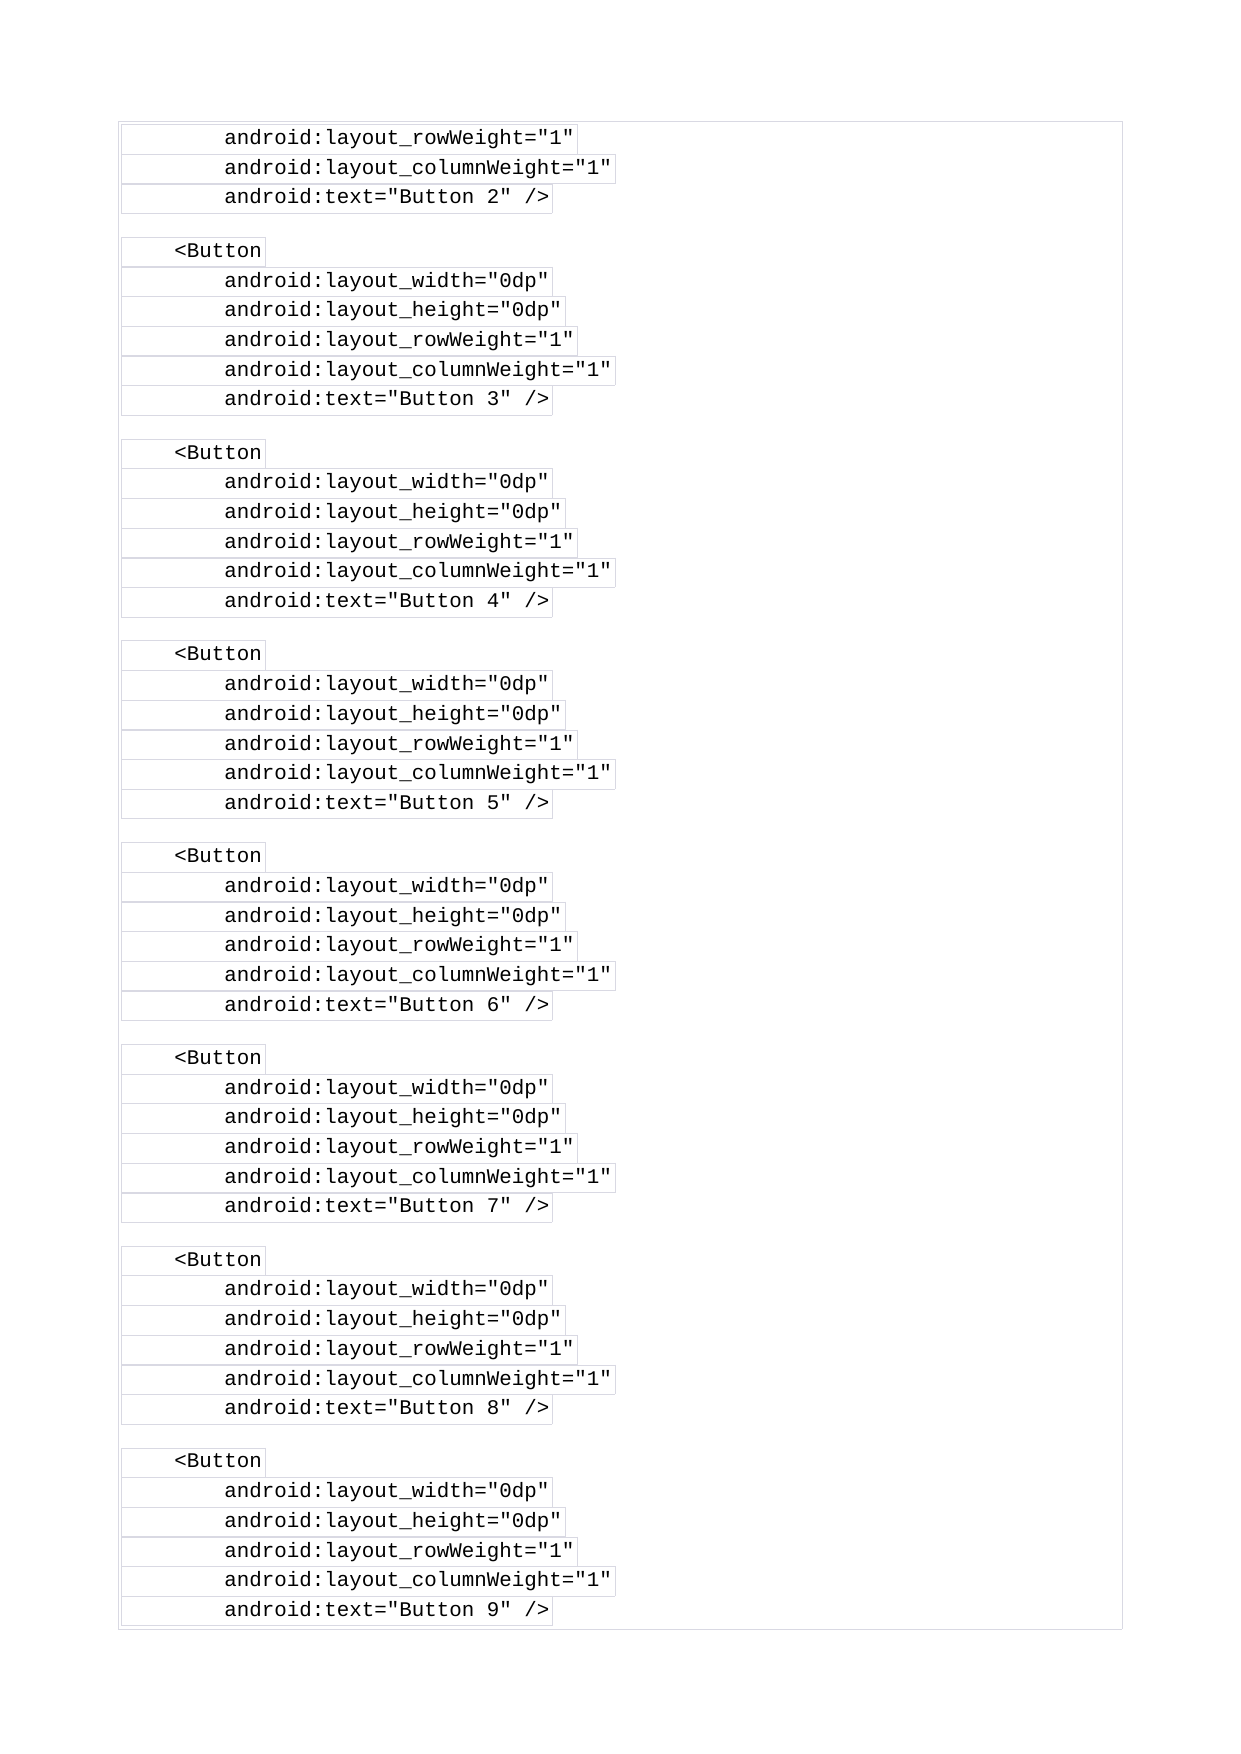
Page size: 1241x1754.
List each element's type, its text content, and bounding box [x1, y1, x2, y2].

text android:layout_rowWeight="1" [566, 928, 1122, 958]
text android:layout_height="0dp" [122, 499, 565, 525]
text android:layout_height="0dp" [553, 495, 1122, 525]
text android:layout_width="0dp" [122, 671, 552, 697]
text android:layout_rowWeight="1" [122, 1538, 577, 1563]
text android:layout_columnWeight="1" [122, 357, 615, 382]
text android:layout_rowWeight="1" [122, 1336, 577, 1361]
text <Button [119, 1243, 1122, 1272]
text android:layout_columnWeight="1" [122, 1366, 615, 1391]
text android:layout_rowWeight="1" [122, 327, 577, 353]
text android:layout_columnWeight="1" [578, 1563, 1122, 1593]
text android:layout_height="0dp" [553, 293, 1122, 323]
text android:text="Button 3" /> [122, 382, 1122, 415]
text android:layout_columnWeight="1" [122, 1567, 615, 1593]
text android:layout_height="0dp" [553, 898, 1122, 928]
text [553, 988, 1122, 1020]
text android:layout_rowWeight="1" [122, 731, 577, 756]
text android:layout_rowWeight="1" [566, 1130, 1122, 1160]
text android:layout_rowWeight="1" [566, 1332, 1122, 1361]
text android:layout_width="0dp" [122, 469, 552, 495]
text android:layout_columnWeight="1" [122, 155, 615, 181]
text android:layout_rowWeight="1" [566, 525, 1122, 554]
text android:text="Button 6" /> [122, 992, 552, 1020]
text android:layout_rowWeight="1" [122, 932, 577, 958]
text android:layout_rowWeight="1" [119, 122, 1122, 151]
text android:layout_columnWeight="1" [578, 958, 1122, 988]
text android:layout_width="0dp" [266, 465, 1122, 495]
text android:layout_width="0dp" [266, 1071, 1122, 1100]
text android:layout_width="0dp" [266, 263, 1122, 293]
text <Button [119, 234, 1122, 263]
text [553, 181, 1122, 213]
text android:text="Button 8" /> [122, 1391, 1122, 1424]
text <Button [119, 1041, 1122, 1071]
text android:layout_rowWeight="1" [122, 1134, 577, 1160]
text android:layout_columnWeight="1" [578, 151, 1122, 181]
text android:layout_columnWeight="1" [122, 559, 615, 584]
text android:layout_height="0dp" [553, 1504, 1122, 1533]
text android:layout_width="0dp" [266, 1474, 1122, 1504]
text <Button [119, 839, 1122, 869]
text android:layout_height="0dp" [122, 1104, 565, 1130]
text android:layout_columnWeight="1" [122, 760, 615, 786]
text android:layout_height="0dp" [122, 1508, 565, 1533]
text <Button [119, 1444, 1122, 1474]
text android:layout_rowWeight="1" [122, 529, 577, 554]
text android:layout_width="0dp" [122, 1075, 552, 1100]
text android:text="Button 7" /> [122, 1194, 552, 1222]
text android:layout_height="0dp" [122, 903, 565, 928]
text android:text="Button 9" /> [119, 1593, 1122, 1629]
text android:layout_width="0dp" [122, 873, 552, 898]
text android:layout_width="0dp" [122, 1276, 552, 1302]
text android:layout_columnWeight="1" [578, 1361, 1122, 1391]
text android:text="Button 4" /> [122, 584, 1122, 617]
text android:layout_columnWeight="1" [578, 353, 1122, 382]
text android:text="Button 5" /> [122, 786, 1122, 818]
text android:layout_width="0dp" [122, 268, 552, 293]
text android:layout_rowWeight="1" [566, 726, 1122, 756]
text android:layout_rowWeight="1" [566, 1533, 1122, 1563]
text <Button [119, 436, 1122, 465]
text <Button [119, 637, 1122, 667]
text android:layout_height="0dp" [553, 1302, 1122, 1332]
text android:layout_rowWeight="1" [566, 323, 1122, 353]
text android:layout_columnWeight="1" [122, 962, 615, 988]
text android:layout_height="0dp" [122, 1306, 565, 1332]
text android:text="Button 2" /> [122, 185, 552, 213]
text [553, 1189, 1122, 1222]
text android:layout_height="0dp" [553, 697, 1122, 726]
text android:layout_width="0dp" [266, 667, 1122, 697]
text android:layout_width="0dp" [266, 1272, 1122, 1302]
text android:layout_height="0dp" [122, 701, 565, 726]
text android:layout_height="0dp" [122, 297, 565, 323]
text android:layout_height="0dp" [553, 1100, 1122, 1130]
text android:layout_columnWeight="1" [578, 756, 1122, 786]
text android:layout_columnWeight="1" [578, 1160, 1122, 1189]
text android:layout_columnWeight="1" [578, 554, 1122, 584]
text android:layout_width="0dp" [122, 1478, 552, 1504]
text android:layout_width="0dp" [266, 869, 1122, 898]
text android:layout_columnWeight="1" [122, 1164, 615, 1189]
